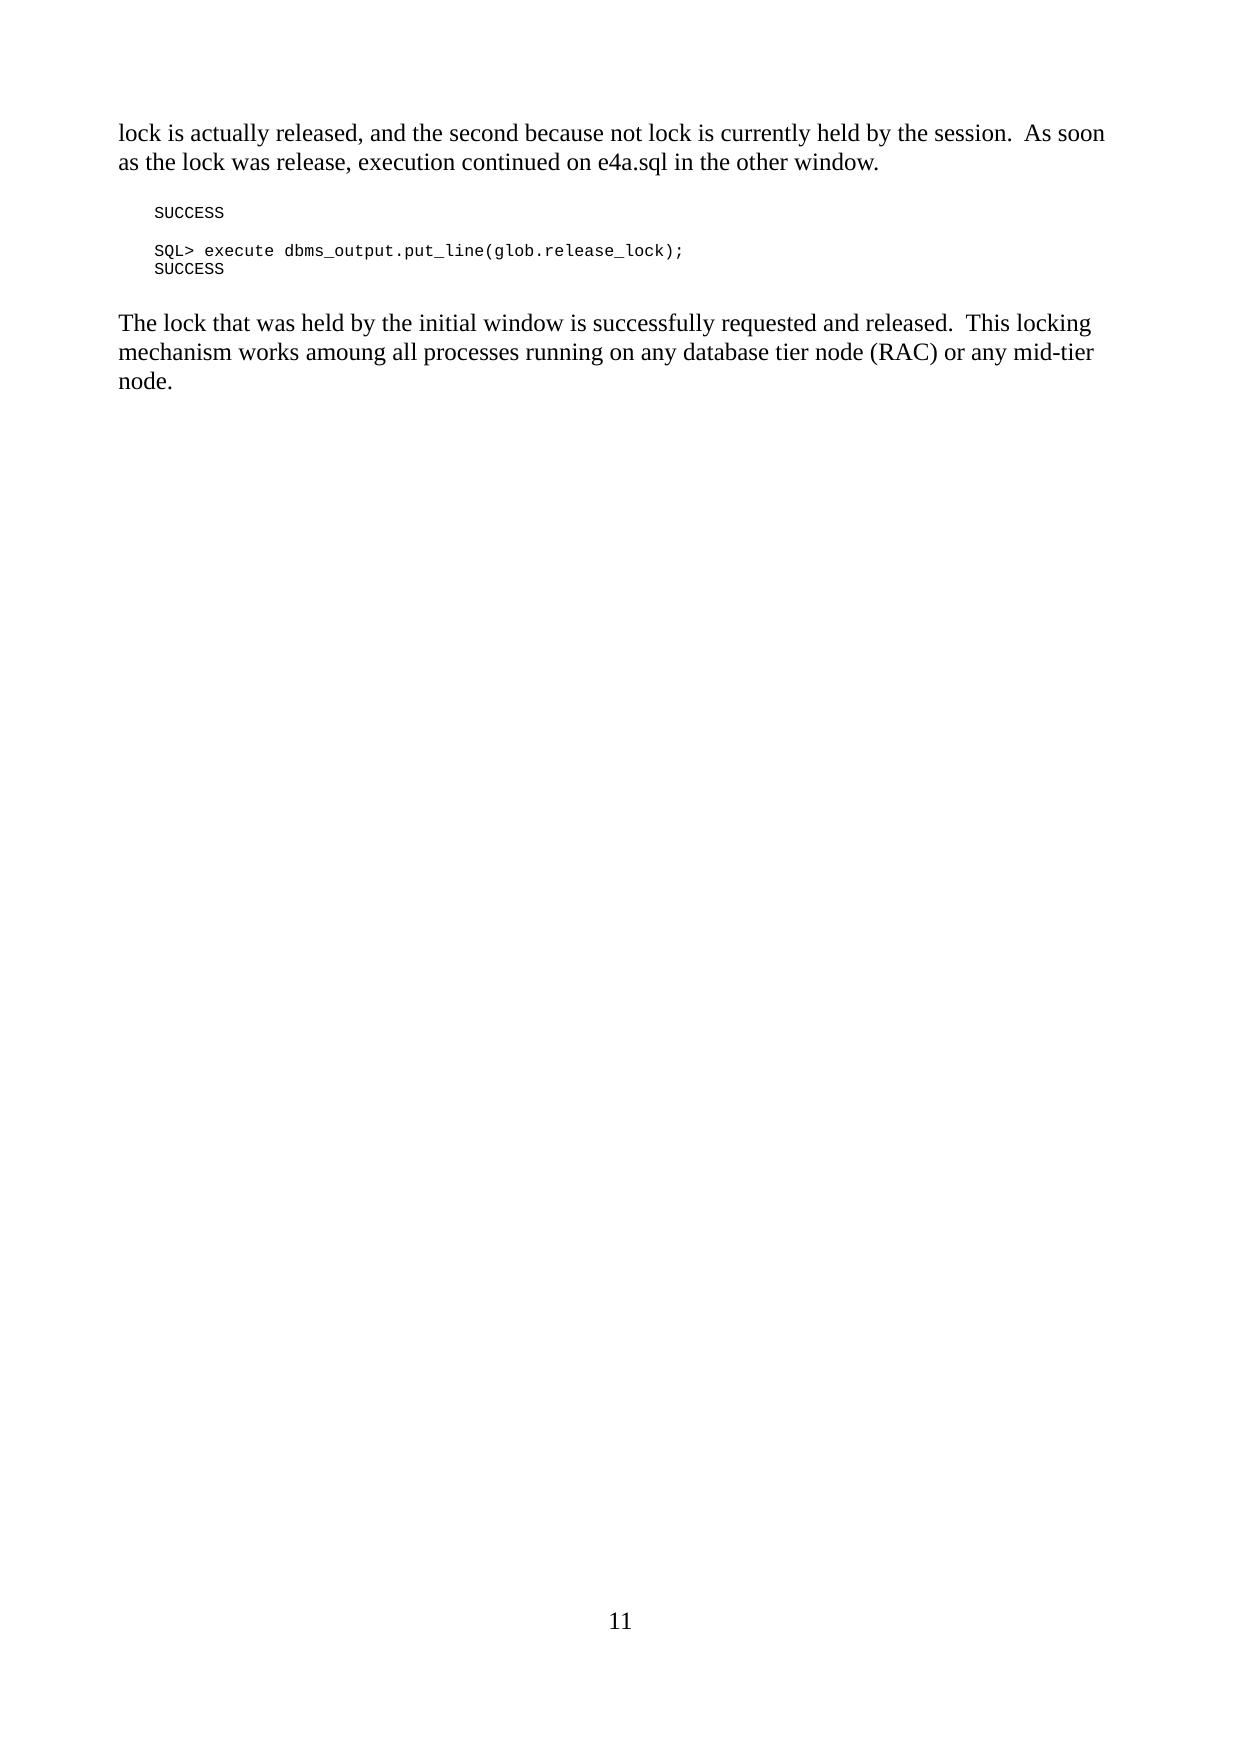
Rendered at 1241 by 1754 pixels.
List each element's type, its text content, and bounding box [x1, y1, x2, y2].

text lock is actually released, and the second because not lock is currently held by the session. As soon as the lock was release, execution continued on e4a.sql in the other window. [118, 118, 1122, 176]
text SQL> execute dbms_output.put_line(glob.release_lock); [154, 242, 1086, 261]
text The lock that was held by the initial window is successfully requested and released. This locking mechanism works amoung all processes running on any database tier node (RAC) or any mid-tier node. [118, 308, 1122, 395]
text SUCCESS [154, 261, 1086, 280]
text SUCCESS [154, 204, 1086, 223]
